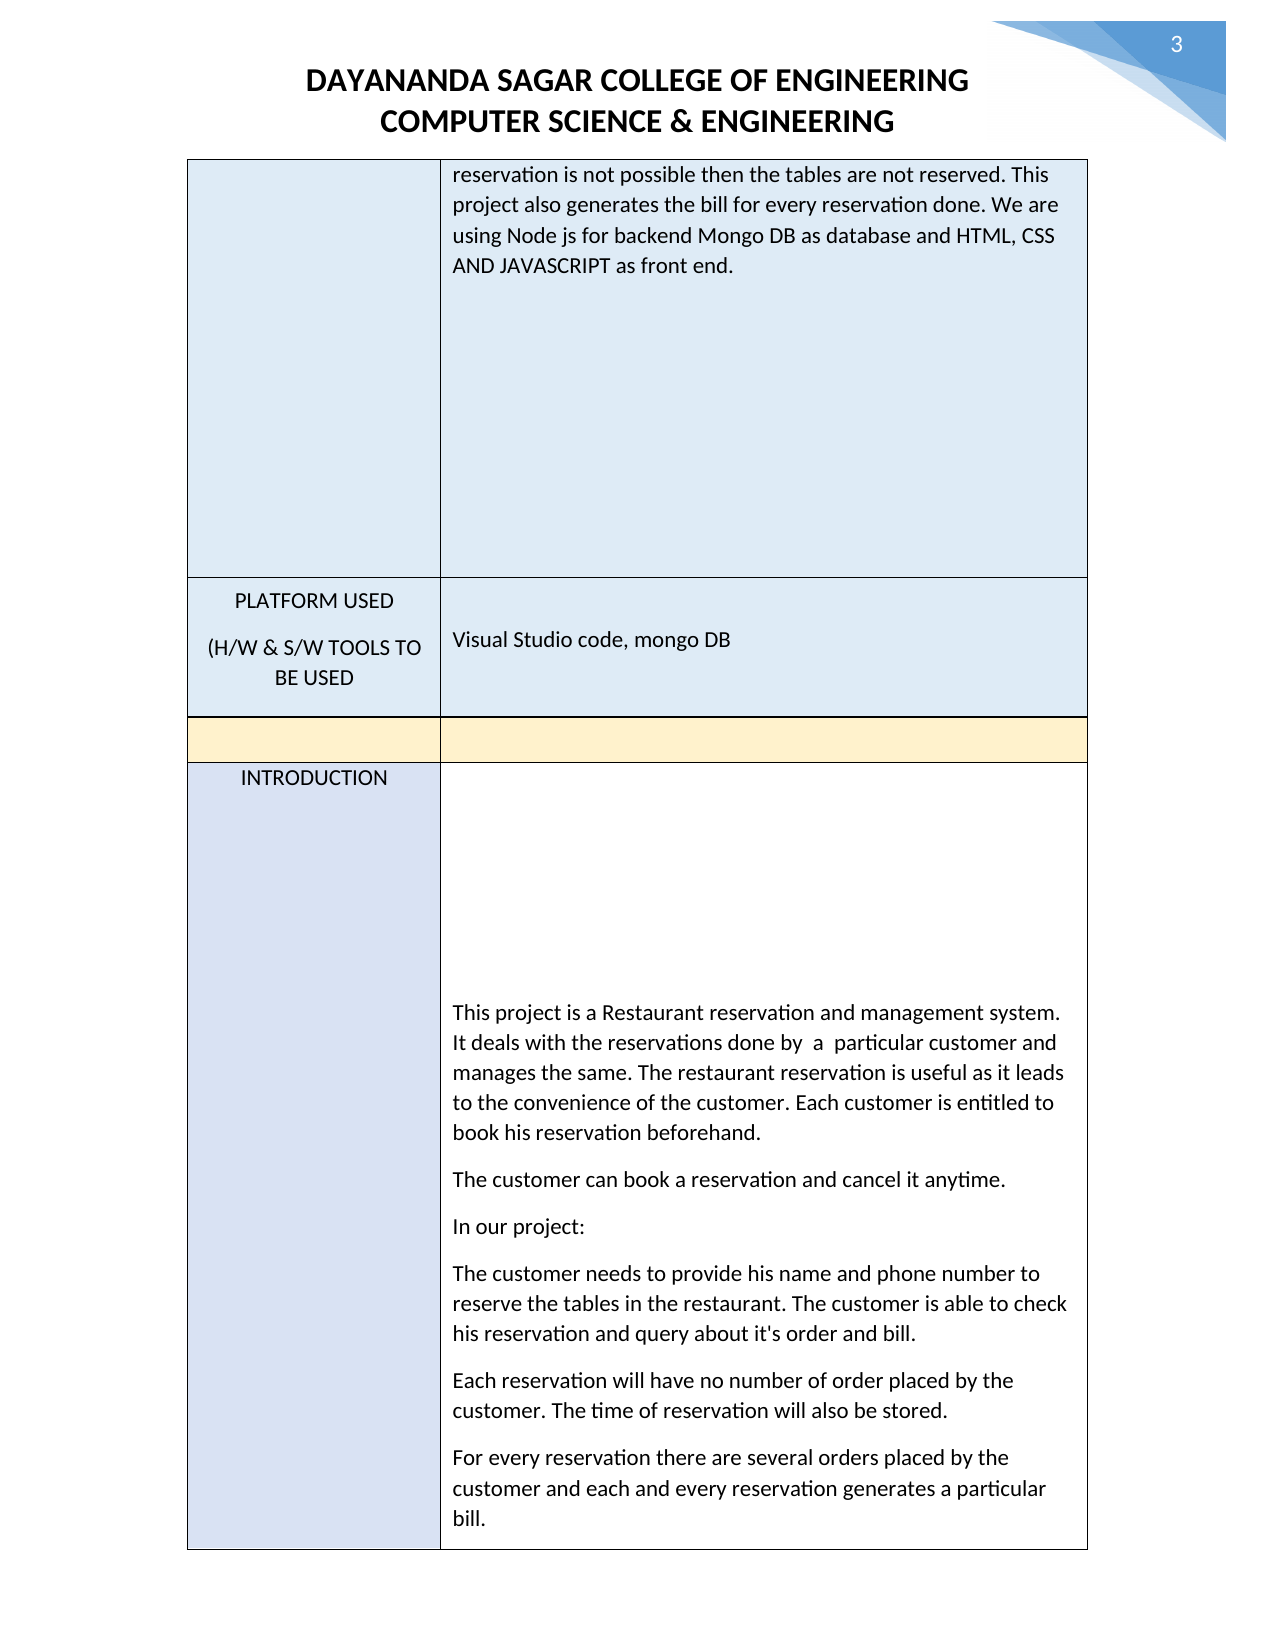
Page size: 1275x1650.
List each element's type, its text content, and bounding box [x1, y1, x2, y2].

table_cell This project is a Restaurant reservation and management system. It deals with the reservations done by a particular customer and manages the same. The restaurant reservation is useful as it leads to the convenience of the customer. Each customer is entitled to book his reservation beforehand. The customer can book a reservation and cancel it anytime. In our project: The customer needs to provide his name and phone number to reserve the tables in the restaurant. The customer is able to check his reservation and query about it's order and bill. Each reservation will have no number of order placed by the customer. The time of reservation will also be stored. For every reservation there are several orders placed by the customer and each and every reservation generates a particular bill. [441, 763, 1087, 1548]
table_cell INTRODUCTION [188, 763, 440, 1548]
table_cell reservation is not possible then the tables are not reserved. This project also generates the bill for every reservation done. We are using Node js for backend Mongo DB as database and HTML, CSS AND JAVASCRIPT as front end. [441, 160, 1087, 577]
table_cell PLATFORM USED (H/W & S/W TOOLS TO BE USED [188, 578, 440, 716]
table_cell [441, 718, 1087, 762]
table_cell [188, 160, 440, 577]
table_cell [188, 718, 440, 762]
picture [987, 21, 1226, 142]
table_cell Visual Studio code, mongo DB [441, 578, 1087, 716]
